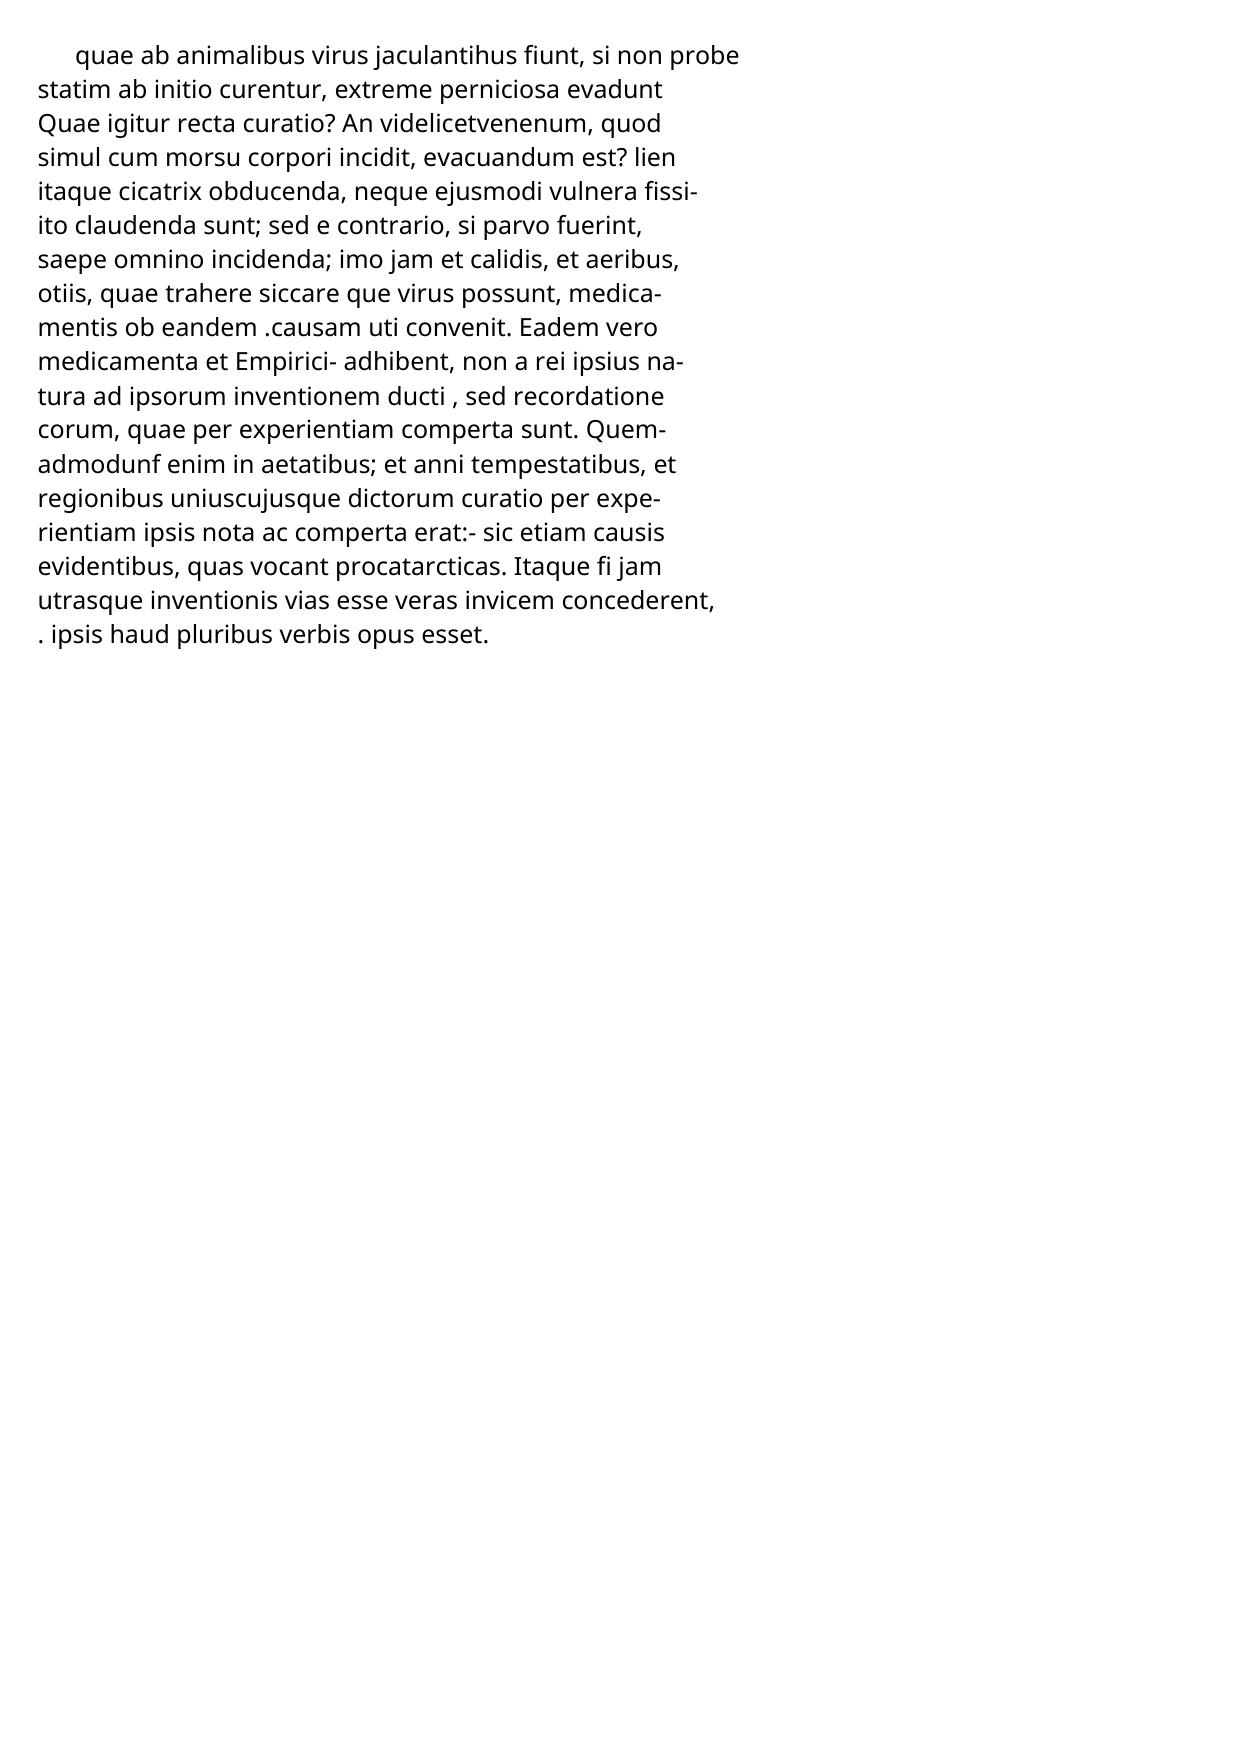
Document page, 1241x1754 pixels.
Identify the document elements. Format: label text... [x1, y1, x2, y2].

text quae ab animalibus virus jaculantihus fiunt, si non probe statim ab initio curentur, extreme perniciosa evadunt Quae igitur recta curatio? An videlicetvenenum, quod simul cum morsu corpori incidit, evacuandum est? lien itaque cicatrix obducenda, neque ejusmodi vulnera fissi- ito claudenda sunt; sed e contrario, si parvo fuerint, saepe omnino incidenda; imo jam et calidis, et aeribus, otiis, quae trahere siccare que virus possunt, medica- mentis ob eandem .causam uti convenit. Eadem vero medicamenta et Empirici- adhibent, non a rei ipsius na- tura ad ipsorum inventionem ducti , sed recordatione corum, quae per experientiam comperta sunt. Quem- admodunf enim in aetatibus; et anni tempestatibus, et regionibus uniuscujusque dictorum curatio per expe- rientiam ipsis nota ac comperta erat:- sic etiam causis evidentibus, quas vocant procatarcticas. Itaque fi jam utrasque inventionis vias esse veras invicem concederent, . ipsis haud pluribus verbis opus esset. [37, 37, 1203, 651]
